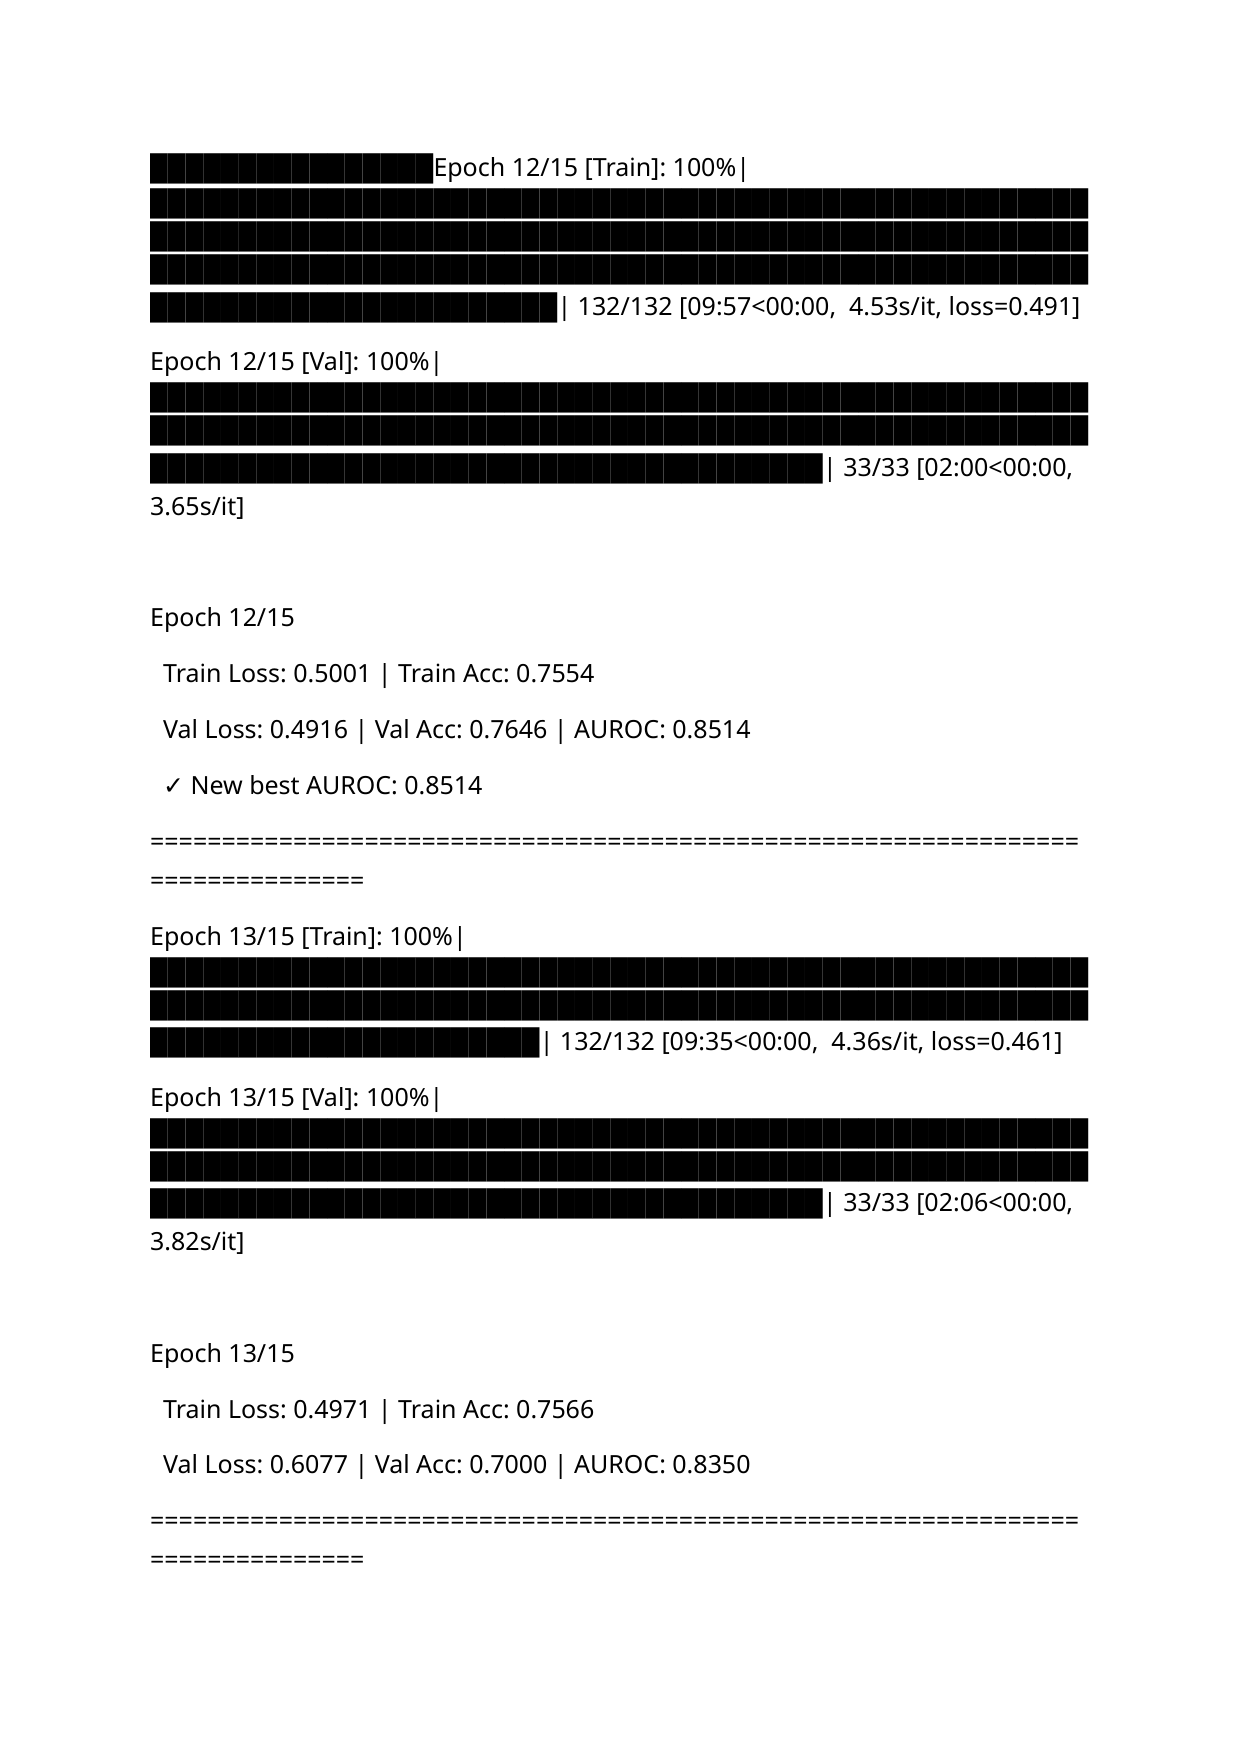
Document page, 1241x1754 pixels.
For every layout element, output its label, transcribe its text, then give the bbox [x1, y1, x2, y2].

text Epoch 13/15 [Val]: 100%|████████████████████████████████████████████████████████████████████████████████████████████████████████████████████████████████████████████████| 33/33 [02:06<00:00, 3.82s/it] [150, 1079, 1090, 1258]
text Train Loss: 0.4971 | Train Acc: 0.7566 [150, 1391, 1090, 1425]
text Train Loss: 0.5001 | Train Acc: 0.7554 [150, 656, 1090, 690]
text Epoch 13/15 [Train]: 100%|████████████████████████████████████████████████████████████████████████████████████████████████████████████████████████████████| 132/132 [09:35<00:00, 4.36s/it, loss=0.461] [150, 918, 1090, 1058]
text Epoch 12/15 [Val]: 100%|████████████████████████████████████████████████████████████████████████████████████████████████████████████████████████████████████████████████| 33/33 [02:00<00:00, 3.65s/it] [150, 344, 1090, 522]
text Epoch 12/15 [150, 600, 1090, 634]
text Epoch 13/15 [150, 1336, 1090, 1369]
text Val Loss: 0.4916 | Val Acc: 0.7646 | AUROC: 0.8514 [150, 712, 1090, 746]
text ✓ New best AUROC: 0.8514 [150, 768, 1090, 802]
text Val Loss: 0.6077 | Val Acc: 0.7000 | AUROC: 0.8350 [150, 1447, 1090, 1481]
text ================================================================================ [150, 1503, 1090, 1576]
text ================================================================================ [150, 823, 1090, 897]
text ████████████████Epoch 12/15 [Train]: 100%|██████████████████████████████████████████████████████████████████████████████████████████████████████████████████████████████████████████████████████████████████████████████████████| 132/132 [09:57<00:00, 4.53s/it, loss=0.491] [150, 150, 1090, 322]
